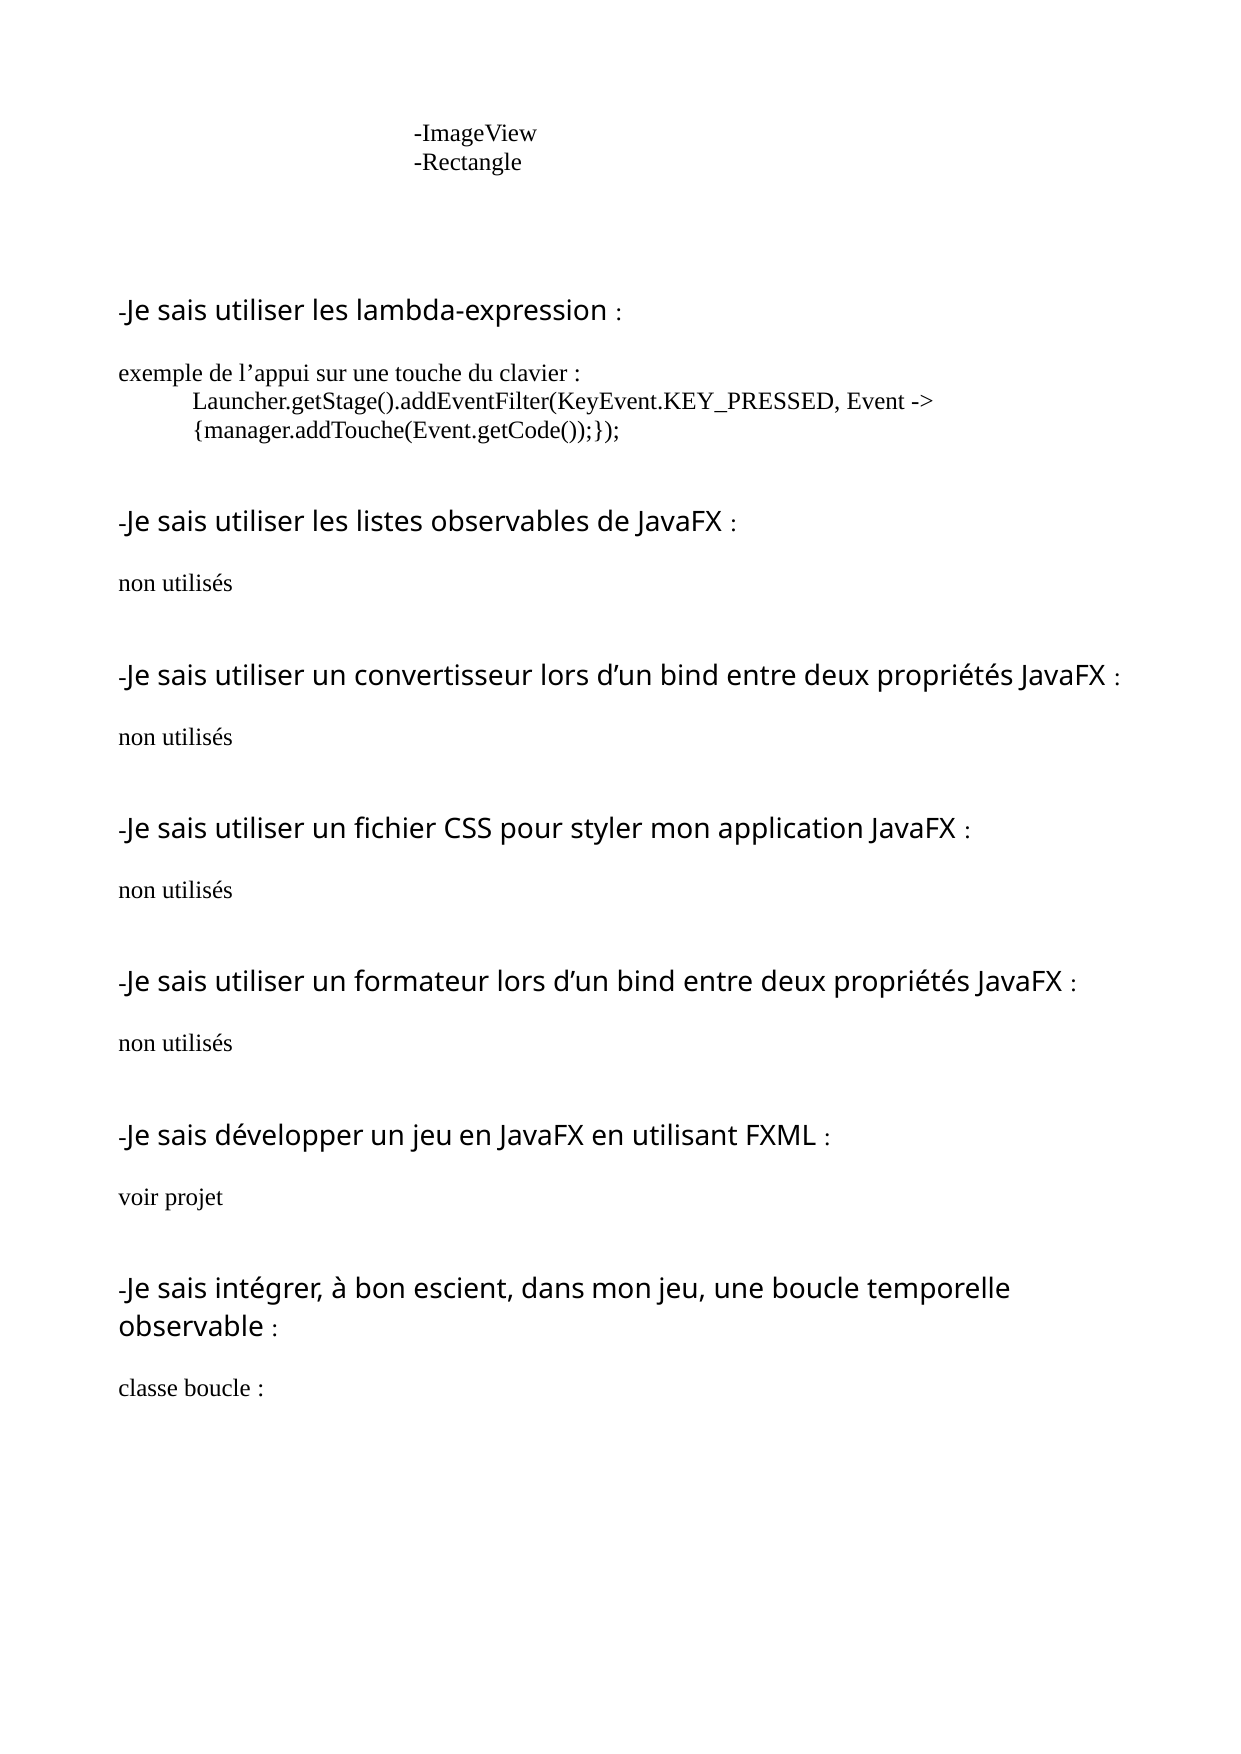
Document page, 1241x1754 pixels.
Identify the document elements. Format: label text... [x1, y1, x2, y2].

text classe boucle : [118, 1373, 1122, 1402]
text exemple de l’appui sur une touche du clavier : [118, 358, 1122, 386]
text -Je sais utiliser un formateur lors d’un bind entre deux propriétés JavaFX : [118, 961, 1122, 1000]
text voir projet [118, 1182, 1122, 1211]
text -Je sais intégrer, à bon escient, dans mon jeu, une boucle temporelle observable : [118, 1268, 1122, 1345]
text -Rectangle [118, 147, 1122, 176]
text -ImageView [118, 118, 1122, 147]
text non utilisés [118, 875, 1122, 904]
text -Je sais utiliser un fichier CSS pour styler mon application JavaFX : [118, 808, 1122, 846]
text -Je sais développer un jeu en JavaFX en utilisant FXML : [118, 1115, 1122, 1153]
text non utilisés [118, 1028, 1122, 1057]
text -Je sais utiliser un convertisseur lors d’un bind entre deux propriétés JavaFX : [118, 655, 1122, 693]
text Launcher.getStage().addEventFilter(KeyEvent.KEY_PRESSED, Event -> {manager.addTouche(Event.getCode());}); [118, 386, 1122, 444]
text -Je sais utiliser les lambda-expression : [118, 291, 1122, 329]
text -Je sais utiliser les listes observables de JavaFX : [118, 501, 1122, 540]
text non utilisés [118, 722, 1122, 751]
text non utilisés [118, 568, 1122, 597]
